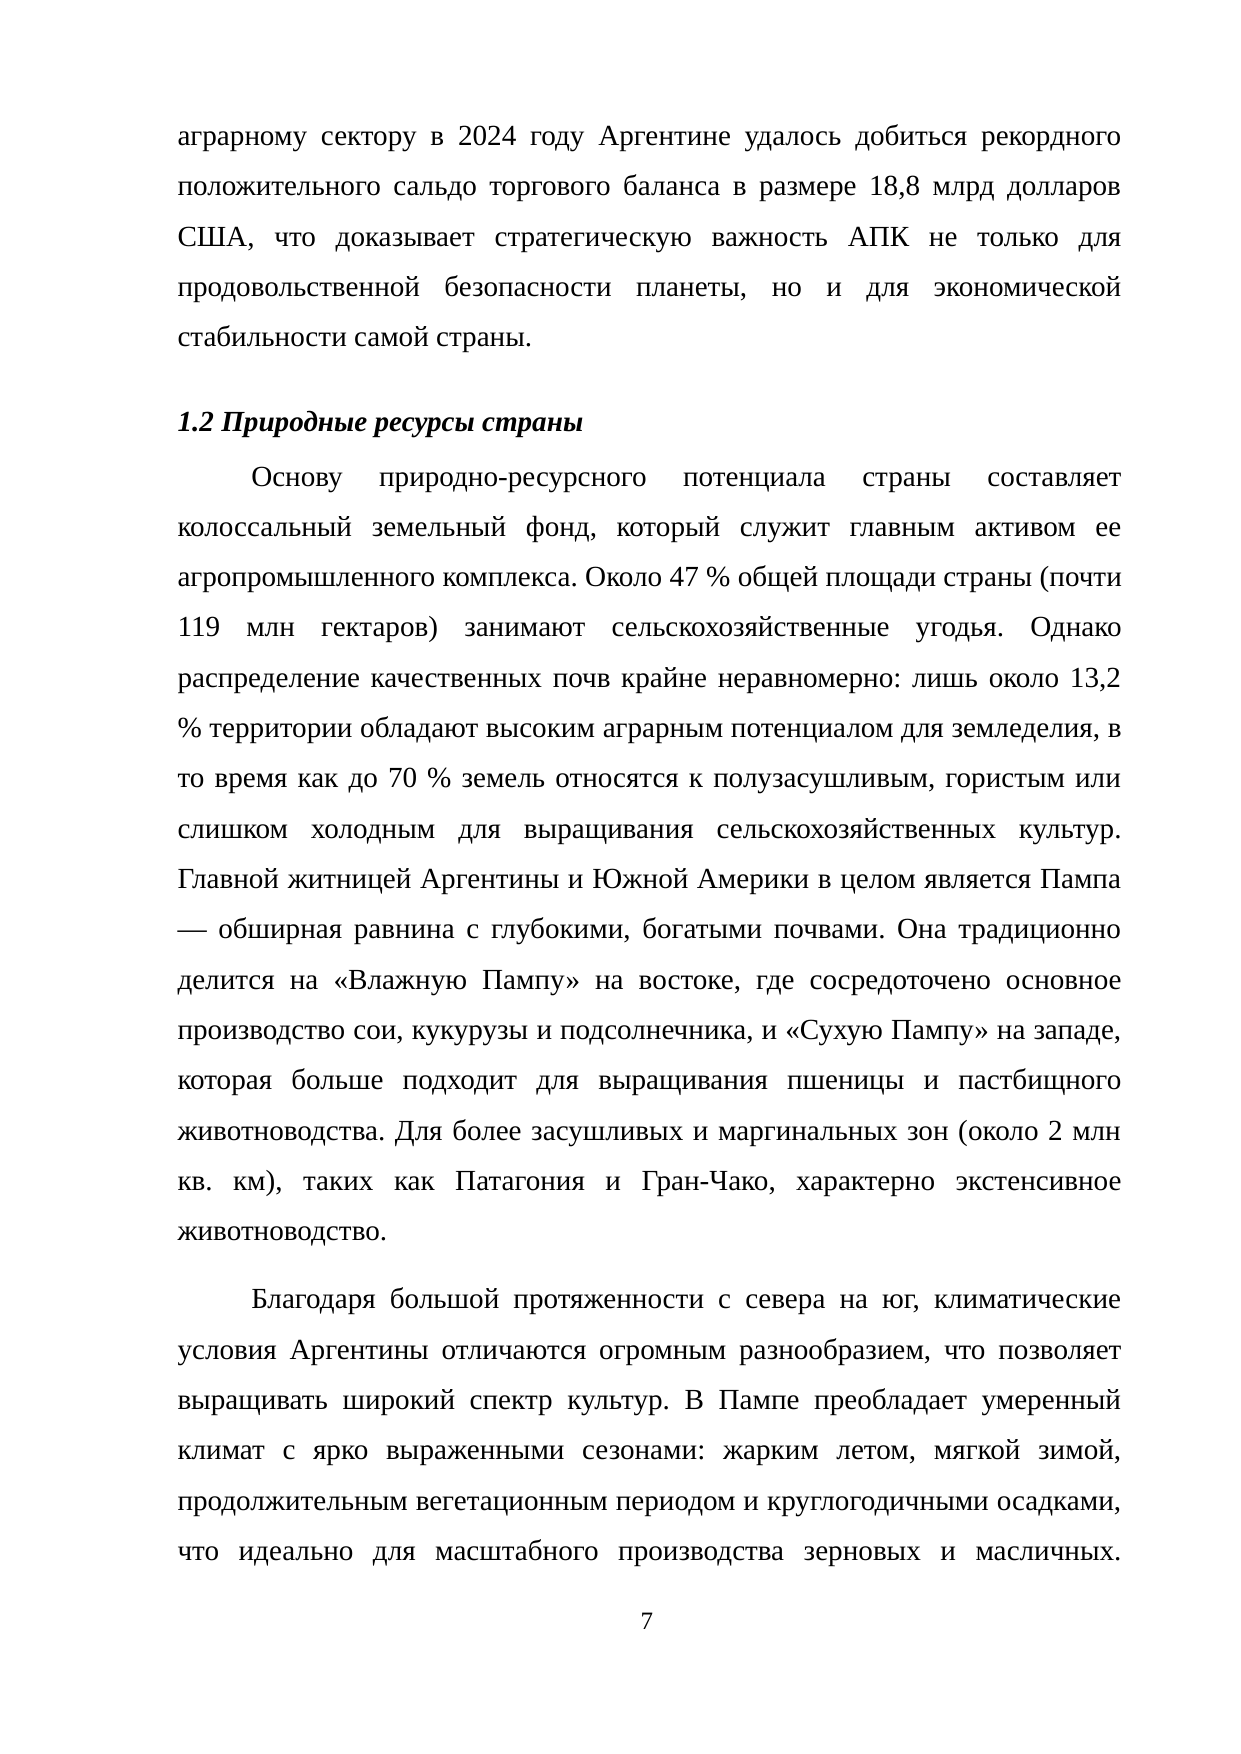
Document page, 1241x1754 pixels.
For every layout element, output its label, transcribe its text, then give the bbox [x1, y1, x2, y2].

text Благодаря большой протяженности с севера на юг, климатические условия Аргентины отличаются огромным разнообразием, что позволяет выращивать широкий спектр культур. В Пампе преобладает умеренный климат с ярко выраженными сезонами: жарким летом, мягкой зимой, продолжительным вегетационным периодом и круглогодичными осадками, что идеально для масштабного производства зерновых и масличных. [177, 1282, 1122, 1567]
text аграрному сектору в 2024 году Аргентине удалось добиться рекордного положительного сальдо торгового баланса в размере 18,8 млрд долларов США, что доказывает стратегическую важность АПК не только для продовольственной безопасности планеты, но и для экономической стабильности самой страны. [177, 118, 1122, 353]
subtitle 1.2 Природные ресурсы страны [177, 404, 1122, 437]
text Основу природно-ресурсного потенциала страны составляет колоссальный земельный фонд, который служит главным активом ее агропромышленного комплекса. Около 47 % общей площади страны (почти 119 млн гектаров) занимают сельскохозяйственные угодья. Однако распределение качественных почв крайне неравномерно: лишь около 13,2 % территории обладают высоким аграрным потенциалом для земледелия, в то время как до 70 % земель относятся к полузасушливым, гористым или слишком холодным для выращивания сельскохозяйственных культур. Главной житницей Аргентины и Южной Америки в целом является Пампа — обширная равнина с глубокими, богатыми почвами. Она традиционно делится на «Влажную Пампу» на востоке, где сосредоточено основное производство сои, кукурузы и подсолнечника, и «Сухую Пампу» на западе, которая больше подходит для выращивания пшеницы и пастбищного животноводства. Для более засушливых и маргинальных зон (около 2 млн кв. км), таких как Патагония и Гран-Чако, характерно экстенсивное животноводство. [177, 459, 1122, 1247]
